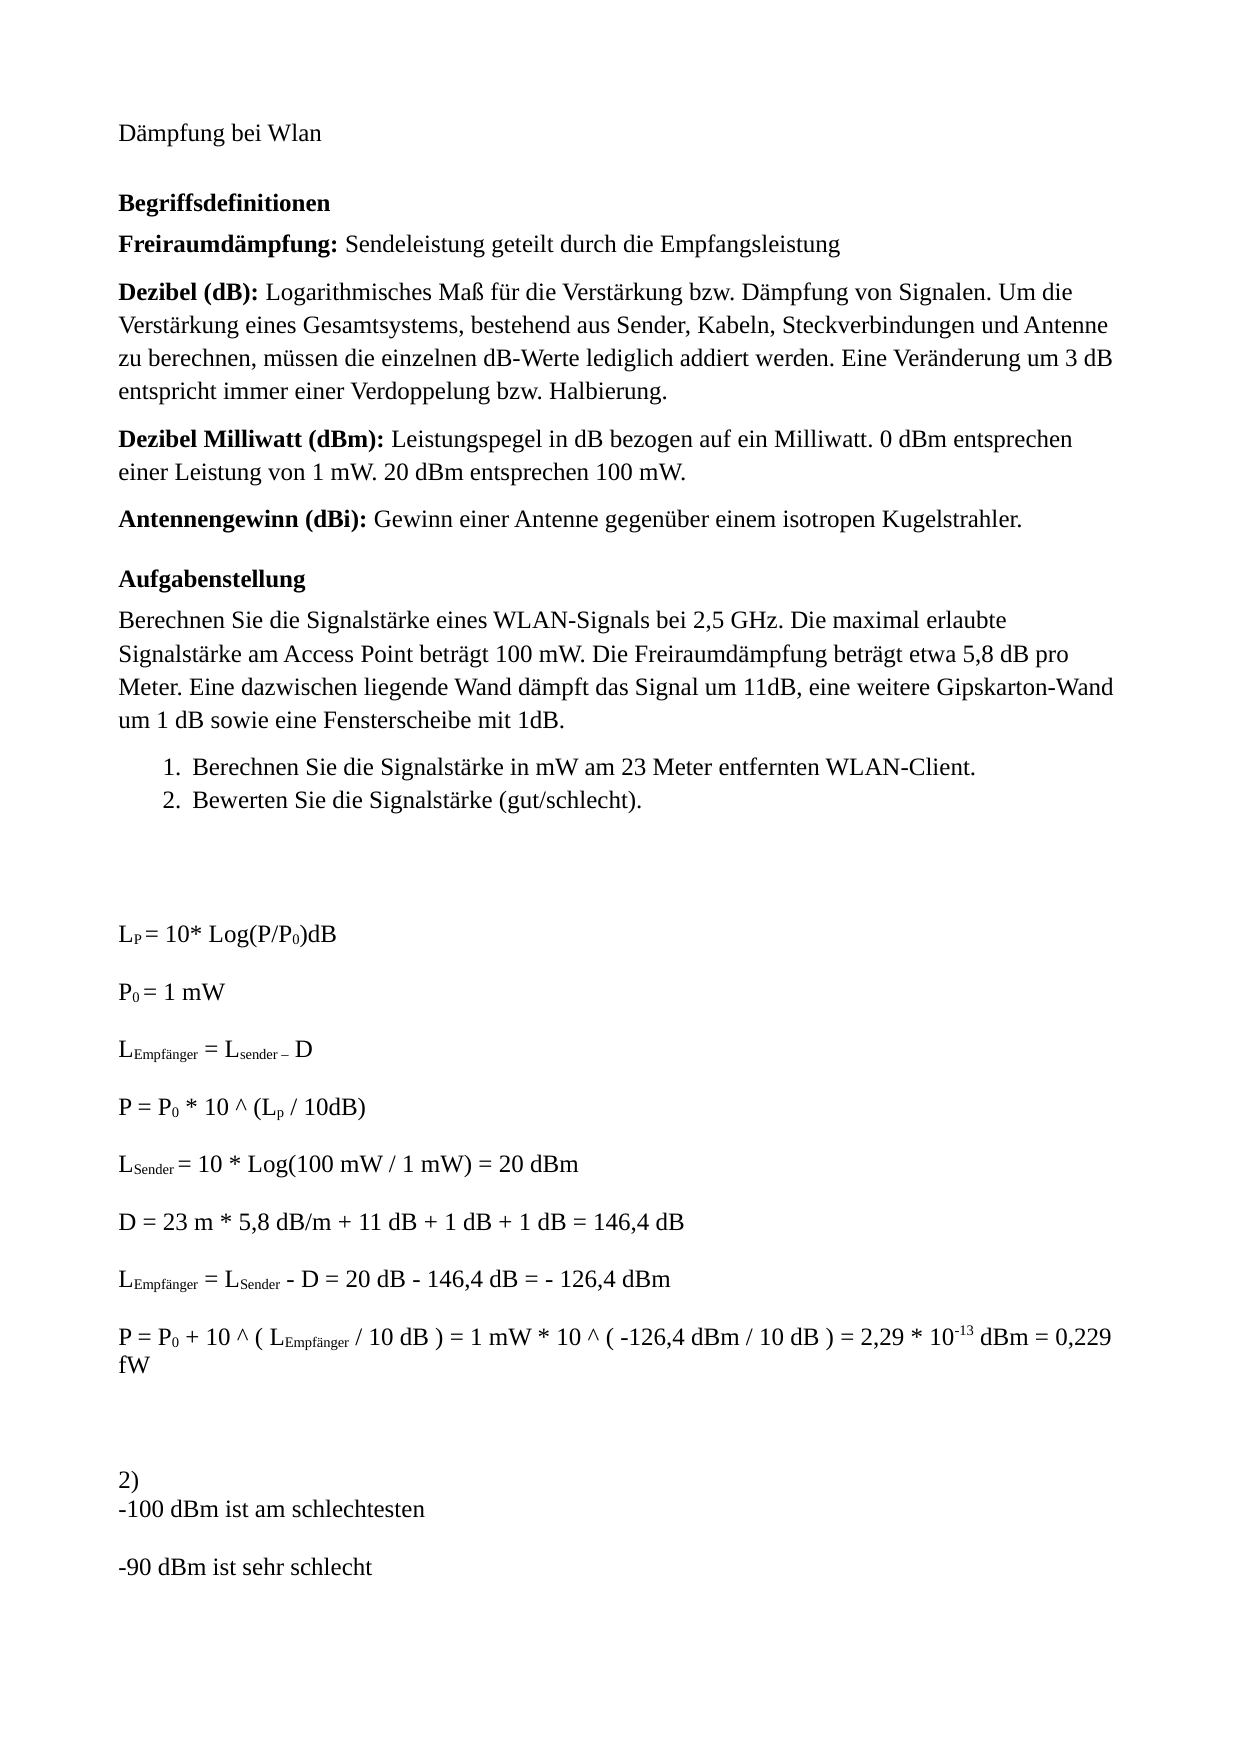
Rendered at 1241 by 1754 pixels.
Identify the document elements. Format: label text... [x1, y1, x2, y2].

text D = 23 m * 5,8 dB/m + 11 dB + 1 dB + 1 dB = 146,4 dB [118, 1207, 1122, 1235]
list Bewerten Sie die Signalstärke (gut/schlecht). [162, 785, 1122, 814]
subtitle Begriffsdefinitionen [118, 188, 1122, 217]
text Dezibel Milliwatt (dBm): Leistungspegel in dB bezogen auf ein Milliwatt. 0 dBm entsprechen einer Leistung von 1 mW. 20 dBm entsprechen 100 mW. [118, 424, 1122, 485]
text Dämpfung bei Wlan [118, 118, 1122, 147]
text P = P0 * 10 ^ (Lp / 10dB) [118, 1092, 1122, 1120]
text P = P0 + 10 ^ ( LEmpfänger / 10 dB ) = 1 mW * 10 ^ ( -126,4 dBm / 10 dB ) = 2,29 * 10-13 dBm = 0,229 fW [118, 1322, 1122, 1379]
subtitle Aufgabenstellung [118, 564, 1122, 593]
text P0 = 1 mW [118, 977, 1122, 1005]
text -100 dBm ist am schlechtesten [118, 1494, 1122, 1523]
list Berechnen Sie die Signalstärke in mW am 23 Meter entfernten WLAN-Client. [162, 752, 1122, 781]
text LEmpfänger = LSender - D = 20 dB - 146,4 dB = - 126,4 dBm [118, 1264, 1122, 1293]
text Freiraumdämpfung: Sendeleistung geteilt durch die Empfangsleistung [118, 229, 1122, 258]
text LEmpfänger = Lsender – D [118, 1034, 1122, 1063]
text LSender = 10 * Log(100 mW / 1 mW) = 20 dBm [118, 1149, 1122, 1178]
text -90 dBm ist sehr schlecht [118, 1552, 1122, 1580]
text LP = 10* Log(P/P0)dB [118, 919, 1122, 948]
text Dezibel (dB): Logarithmisches Maß für die Verstärkung bzw. Dämpfung von Signalen. Um die Verstärkung eines Gesamtsystems, bestehend aus Sender, Kabeln, Steckverbindungen und Antenne zu berechnen, müssen die einzelnen dB-Werte lediglich addiert werden. Eine Veränderung um 3 dB entspricht immer einer Verdoppelung bzw. Halbierung. [118, 277, 1122, 405]
text Berechnen Sie die Signalstärke eines WLAN-Signals bei 2,5 GHz. Die maximal erlaubte Signalstärke am Access Point beträgt 100 mW. Die Freiraumdämpfung beträgt etwa 5,8 dB pro Meter. Eine dazwischen liegende Wand dämpft das Signal um 11dB, eine weitere Gipskarton-Wand um 1 dB sowie eine Fensterscheibe mit 1dB. [118, 606, 1122, 733]
text Antennengewinn (dBi): Gewinn einer Antenne gegenüber einem isotropen Kugelstrahler. [118, 504, 1122, 533]
text 2) [118, 1465, 1122, 1494]
